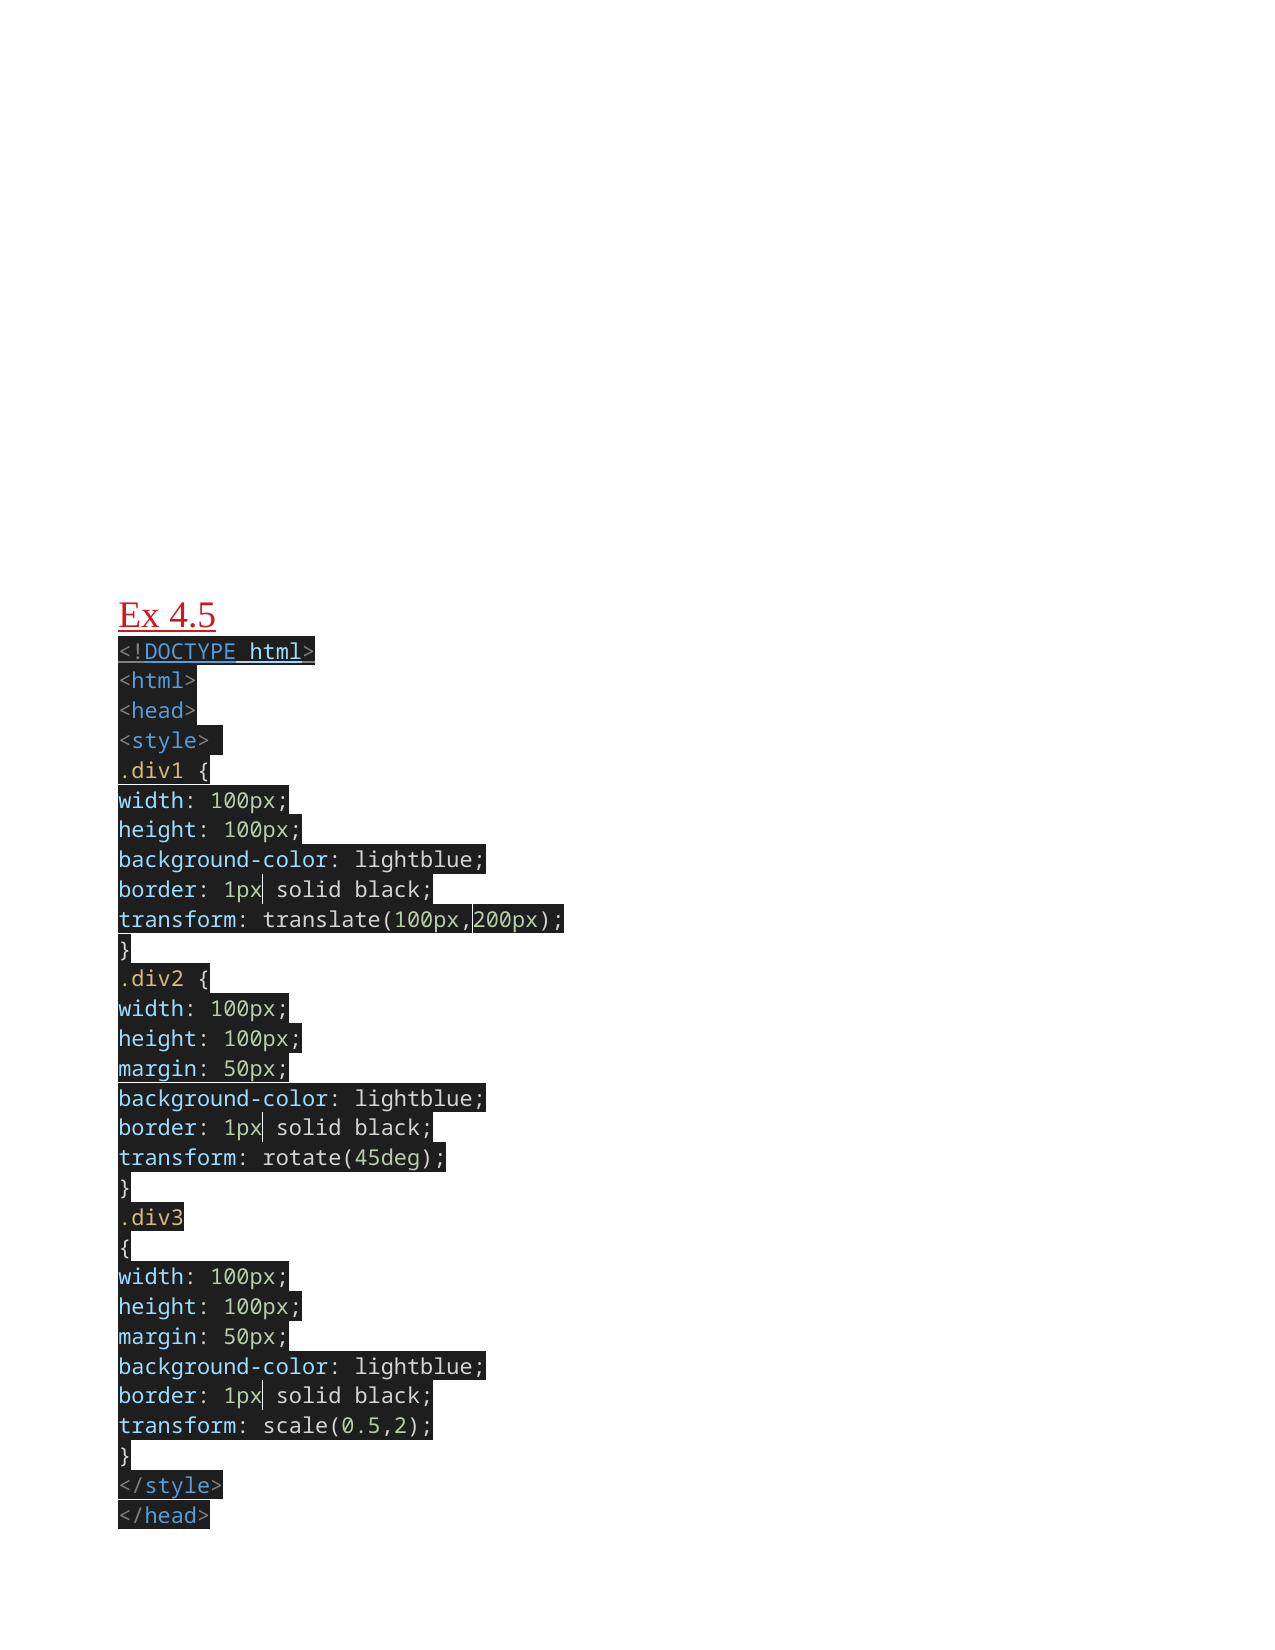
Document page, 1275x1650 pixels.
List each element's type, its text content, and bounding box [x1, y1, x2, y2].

text background-color: lightblue; [118, 844, 1157, 874]
text height: 100px; [118, 1291, 1157, 1321]
text } [118, 1172, 1157, 1202]
text .div2 { [118, 963, 1157, 993]
text border: 1px solid black; [118, 874, 1157, 904]
text </style> [118, 1470, 1157, 1499]
text <head> [118, 695, 1157, 725]
text } [118, 933, 1157, 963]
text transform: scale(0.5,2); [118, 1410, 1157, 1440]
text <html> [118, 665, 1157, 695]
text } [118, 1440, 1157, 1470]
text .div3 [118, 1202, 1157, 1231]
text </head> [118, 1499, 1157, 1529]
text <style> [118, 725, 1157, 755]
text margin: 50px; [118, 1053, 1157, 1082]
text Ex 4.5 [118, 592, 1157, 636]
text height: 100px; [118, 814, 1157, 844]
text width: 100px; [118, 993, 1157, 1023]
text .div1 { [118, 755, 1157, 784]
text background-color: lightblue; [118, 1351, 1157, 1380]
text background-color: lightblue; [118, 1082, 1157, 1112]
text margin: 50px; [118, 1321, 1157, 1351]
text width: 100px; [118, 1261, 1157, 1291]
text { [118, 1231, 1157, 1261]
text border: 1px solid black; [118, 1380, 1157, 1410]
text transform: rotate(45deg); [118, 1142, 1157, 1172]
text border: 1px solid black; [118, 1112, 1157, 1142]
text <!DOCTYPE html> [118, 636, 1157, 665]
text height: 100px; [118, 1023, 1157, 1053]
text transform: translate(100px,200px); [118, 904, 1157, 933]
text width: 100px; [118, 784, 1157, 814]
